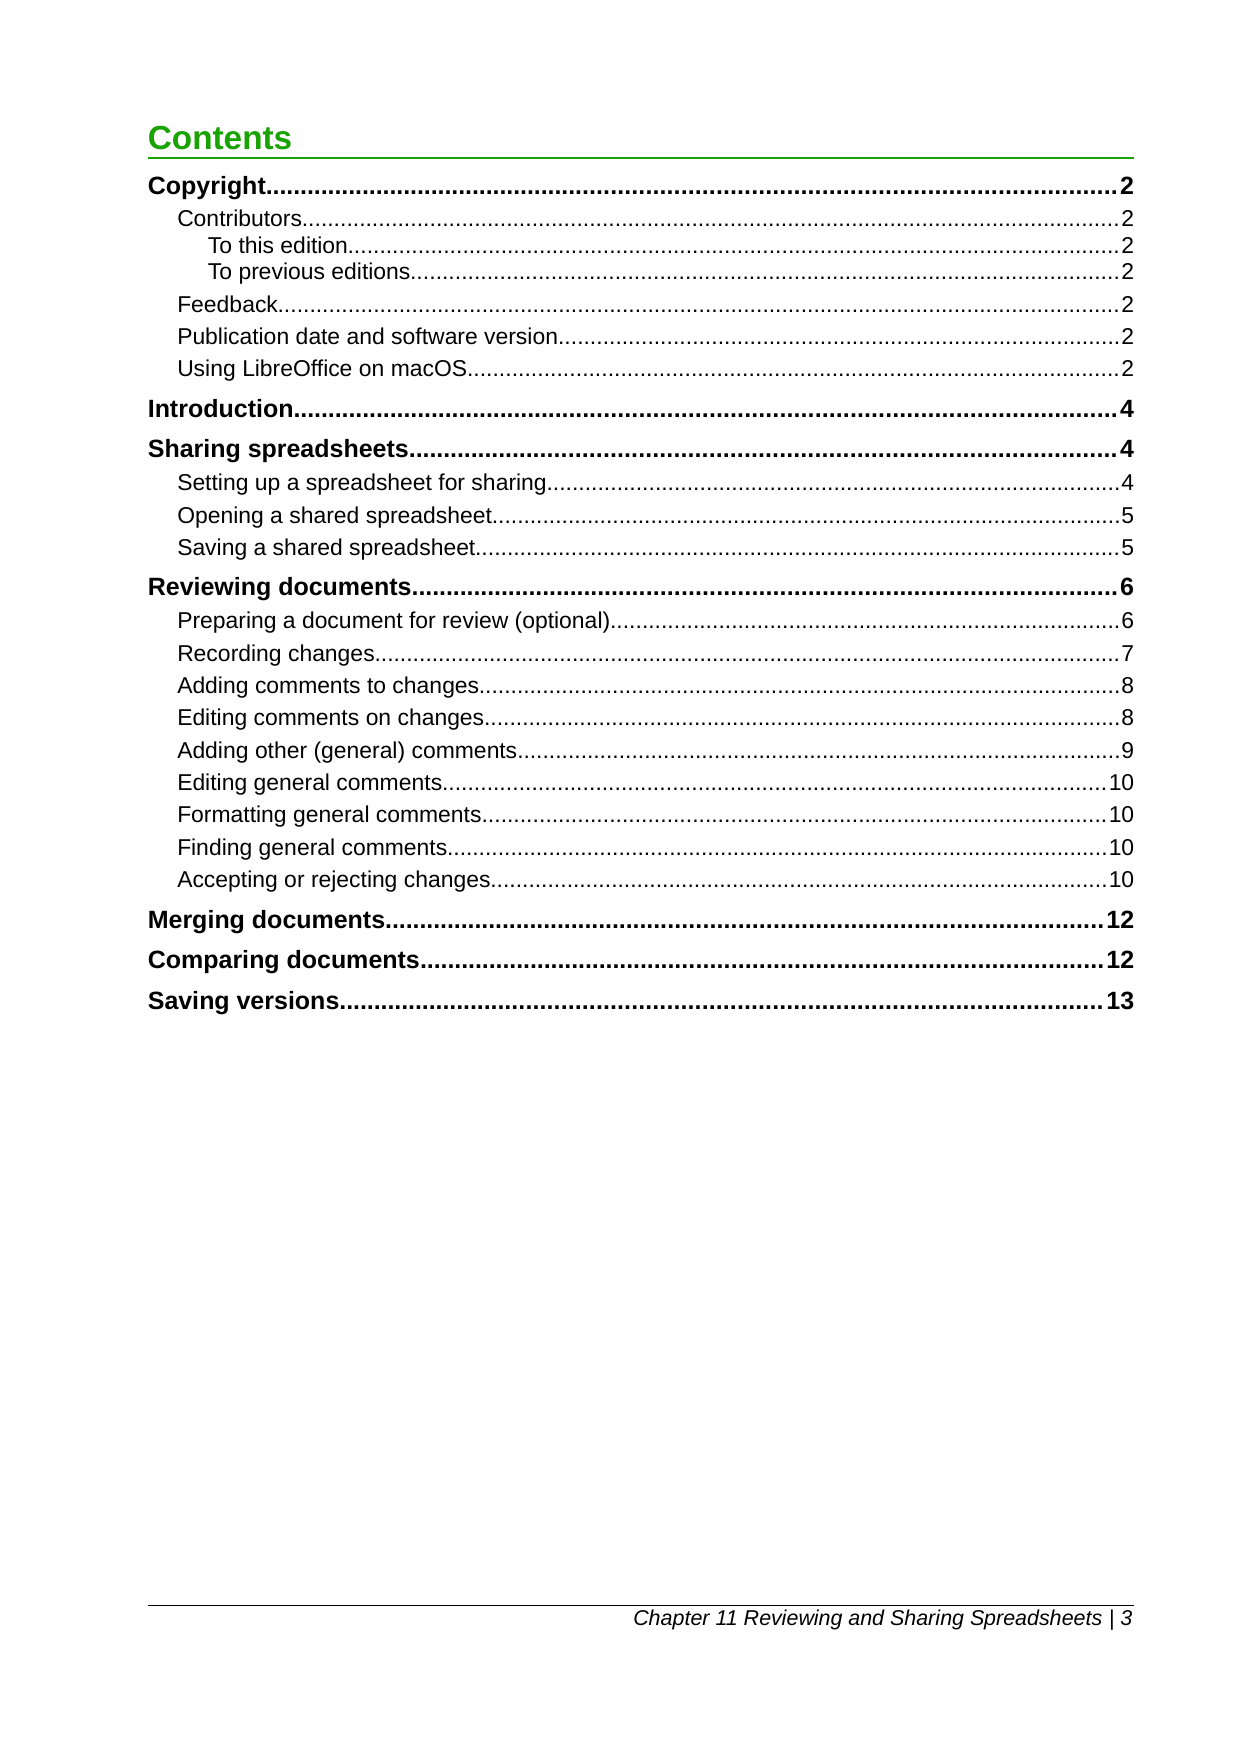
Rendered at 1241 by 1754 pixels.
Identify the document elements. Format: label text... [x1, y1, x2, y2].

text Preparing a document for review (optional) 6 [177, 607, 1134, 633]
text Saving a shared spreadsheet 5 [177, 534, 1134, 560]
text Using LibreOffice on macOS 2 [177, 355, 1134, 382]
text To this edition 2 [208, 232, 1134, 258]
text To previous editions 2 [208, 258, 1134, 284]
text Merging documents 12 [148, 904, 1134, 933]
text Reviewing documents 6 [148, 572, 1134, 601]
subtitle Contents [148, 118, 1134, 157]
text Sharing spreadsheets 4 [148, 434, 1134, 463]
text Introduction 4 [148, 394, 1134, 422]
text Accepting or rejecting changes 10 [177, 866, 1134, 893]
text Adding comments to changes 8 [177, 672, 1134, 698]
text Comparing documents 12 [148, 945, 1134, 974]
text Editing general comments 10 [177, 769, 1134, 795]
text Formatting general comments 10 [177, 801, 1134, 828]
text Feedback 2 [177, 291, 1134, 317]
text Publication date and software version 2 [177, 323, 1134, 349]
text Setting up a spreadsheet for sharing 4 [177, 469, 1134, 496]
text Recording changes 7 [177, 639, 1134, 666]
text Finding general comments 10 [177, 834, 1134, 860]
text Copyright 2 [148, 171, 1134, 199]
text Editing comments on changes 8 [177, 704, 1134, 731]
text Opening a shared spreadsheet 5 [177, 502, 1134, 528]
text Adding other (general) comments 9 [177, 737, 1134, 763]
text Contributors 2 [177, 205, 1134, 232]
text Saving versions 13 [148, 986, 1134, 1015]
